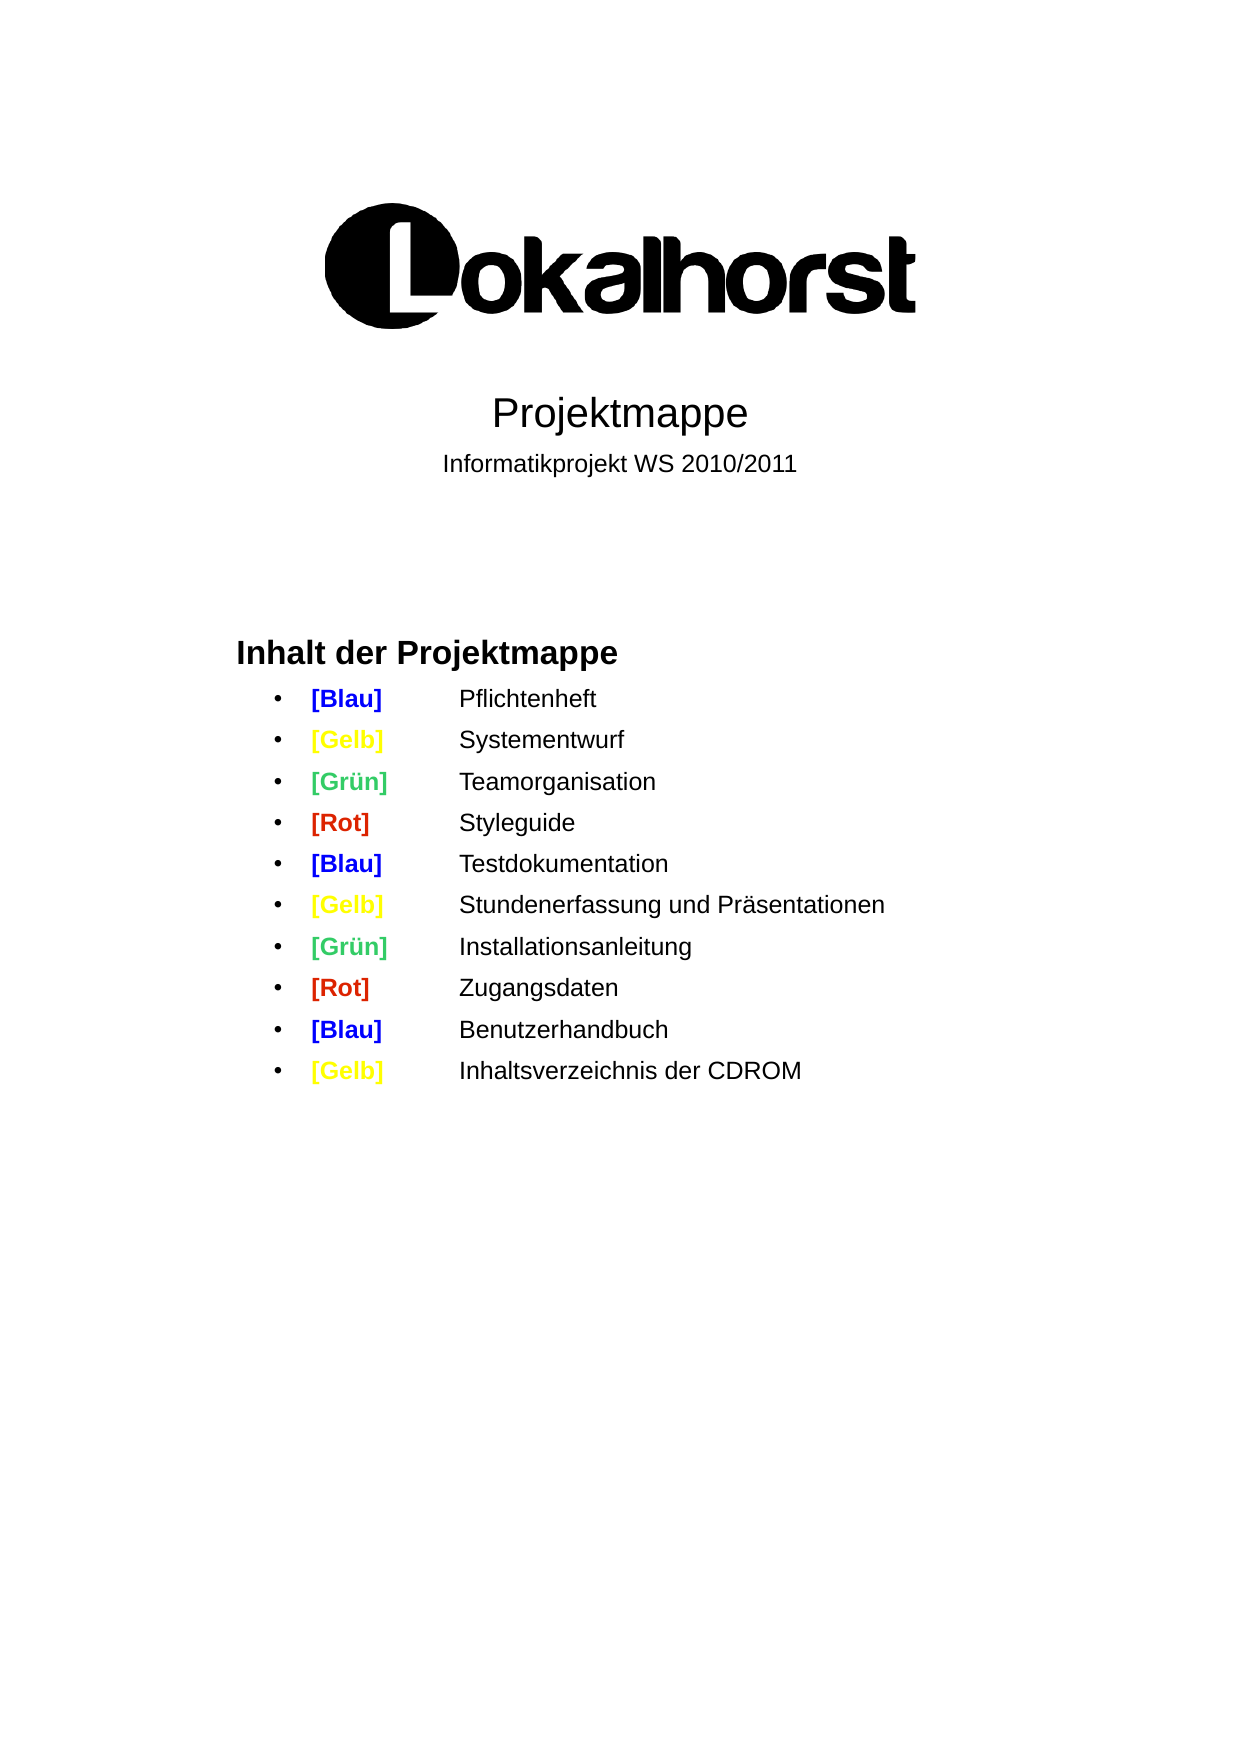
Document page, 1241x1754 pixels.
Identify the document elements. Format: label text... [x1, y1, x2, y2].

list [Gelb] Inhaltsverzeichnis der CDROM [274, 1056, 1004, 1085]
subtitle Inhalt der Projektmappe [236, 633, 1004, 671]
list [Grün] Teamorganisation [274, 766, 1004, 795]
list [Blau] Benutzerhandbuch [274, 1014, 1004, 1043]
text Projektmappe [236, 388, 1004, 436]
picture [325, 203, 916, 329]
list [Gelb] Systementwurf [274, 725, 1004, 754]
list [Blau] Testdokumentation [274, 849, 1004, 878]
list [Grün] Installationsanleitung [274, 932, 1004, 961]
list [Gelb] Stundenerfassung und Präsentationen [274, 891, 1004, 919]
text Informatikprojekt WS 2010/2011 [236, 449, 1004, 478]
list [Rot] Styleguide [274, 808, 1004, 837]
list [Blau] Pflichtenheft [274, 684, 1004, 713]
list [Rot] Zugangsdaten [274, 973, 1004, 1002]
